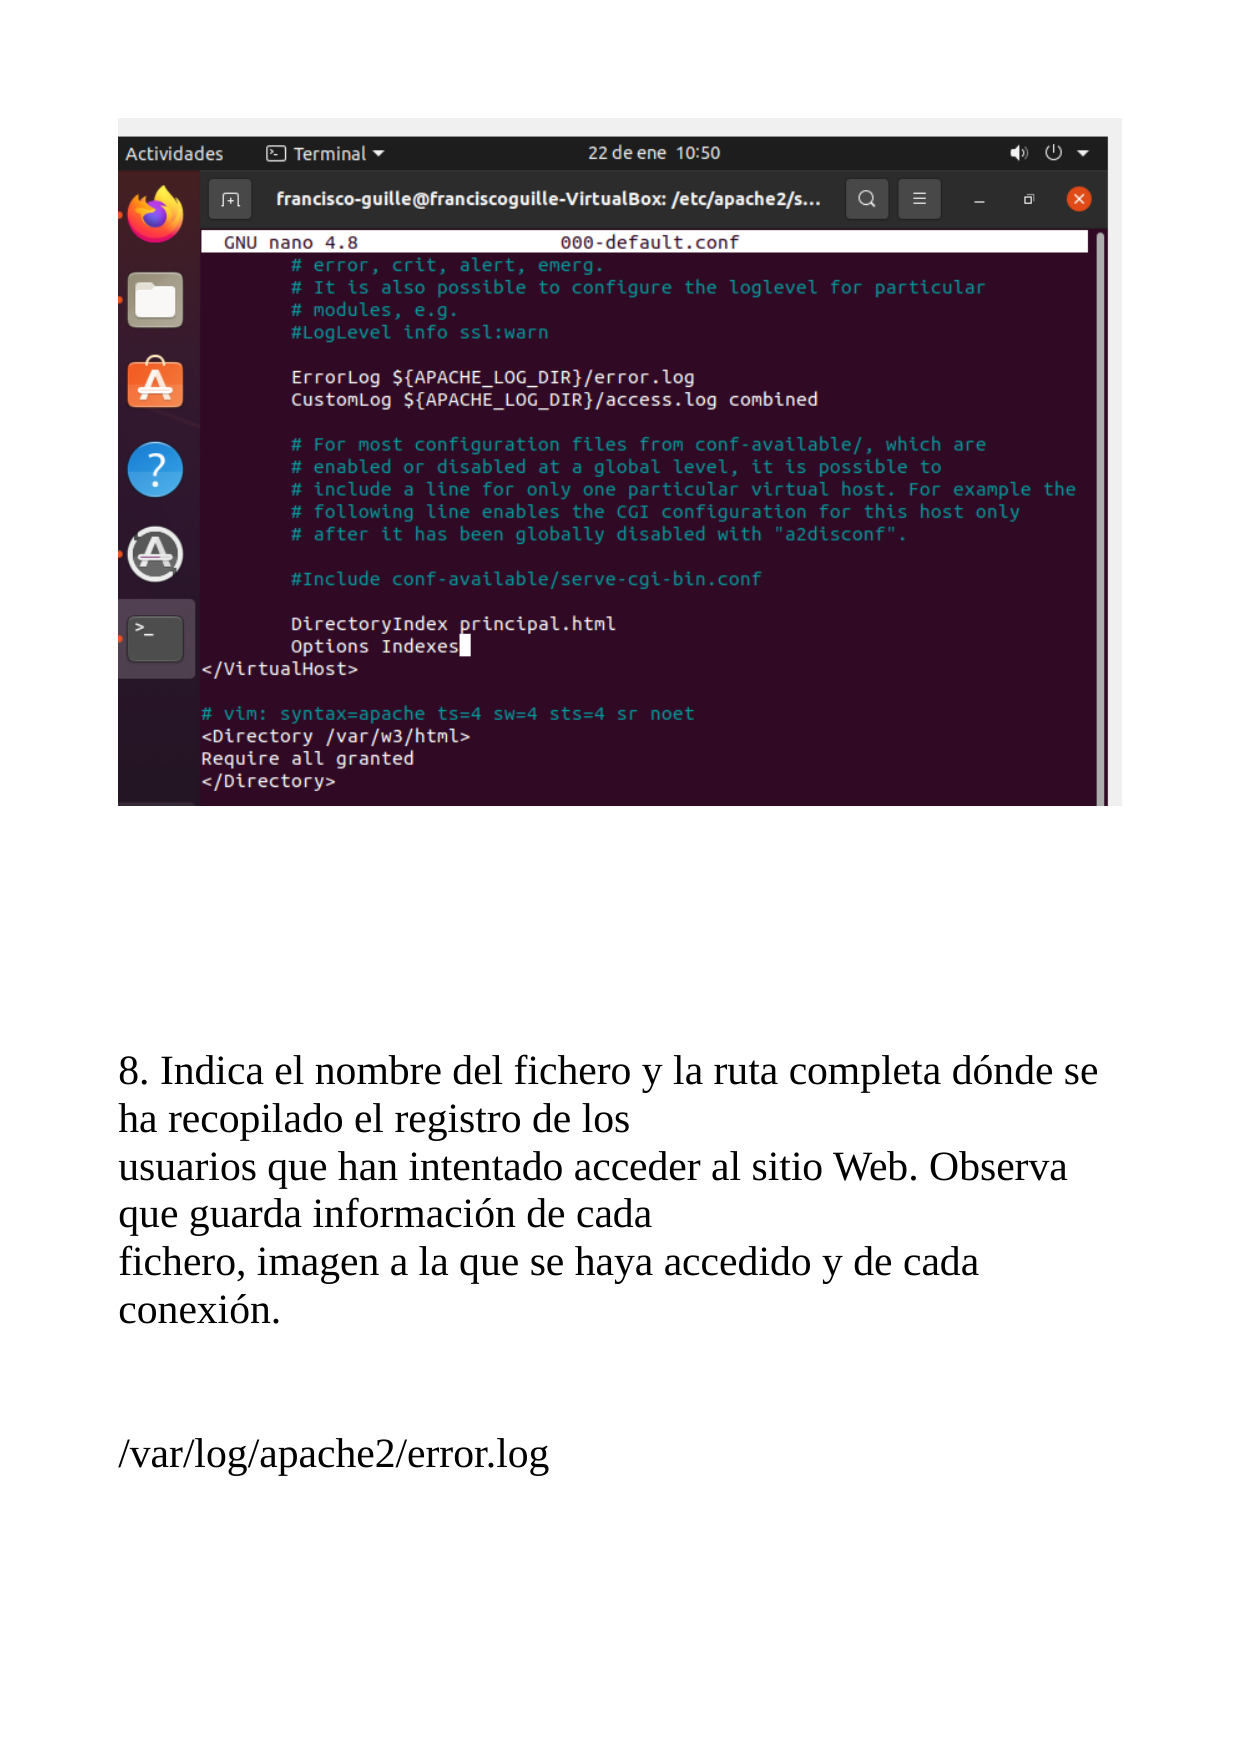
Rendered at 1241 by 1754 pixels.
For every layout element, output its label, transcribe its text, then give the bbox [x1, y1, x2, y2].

text fichero, imagen a la que se haya accedido y de cada conexión. [118, 1237, 1122, 1333]
text usuarios que han intentado acceder al sitio Web. Observa que guarda información de cada [118, 1141, 1122, 1237]
text /var/log/apache2/error.log [118, 1428, 1122, 1476]
picture [118, 118, 1123, 806]
text 8. Indica el nombre del fichero y la ruta completa dónde se ha recopilado el registro de los [118, 1045, 1122, 1141]
